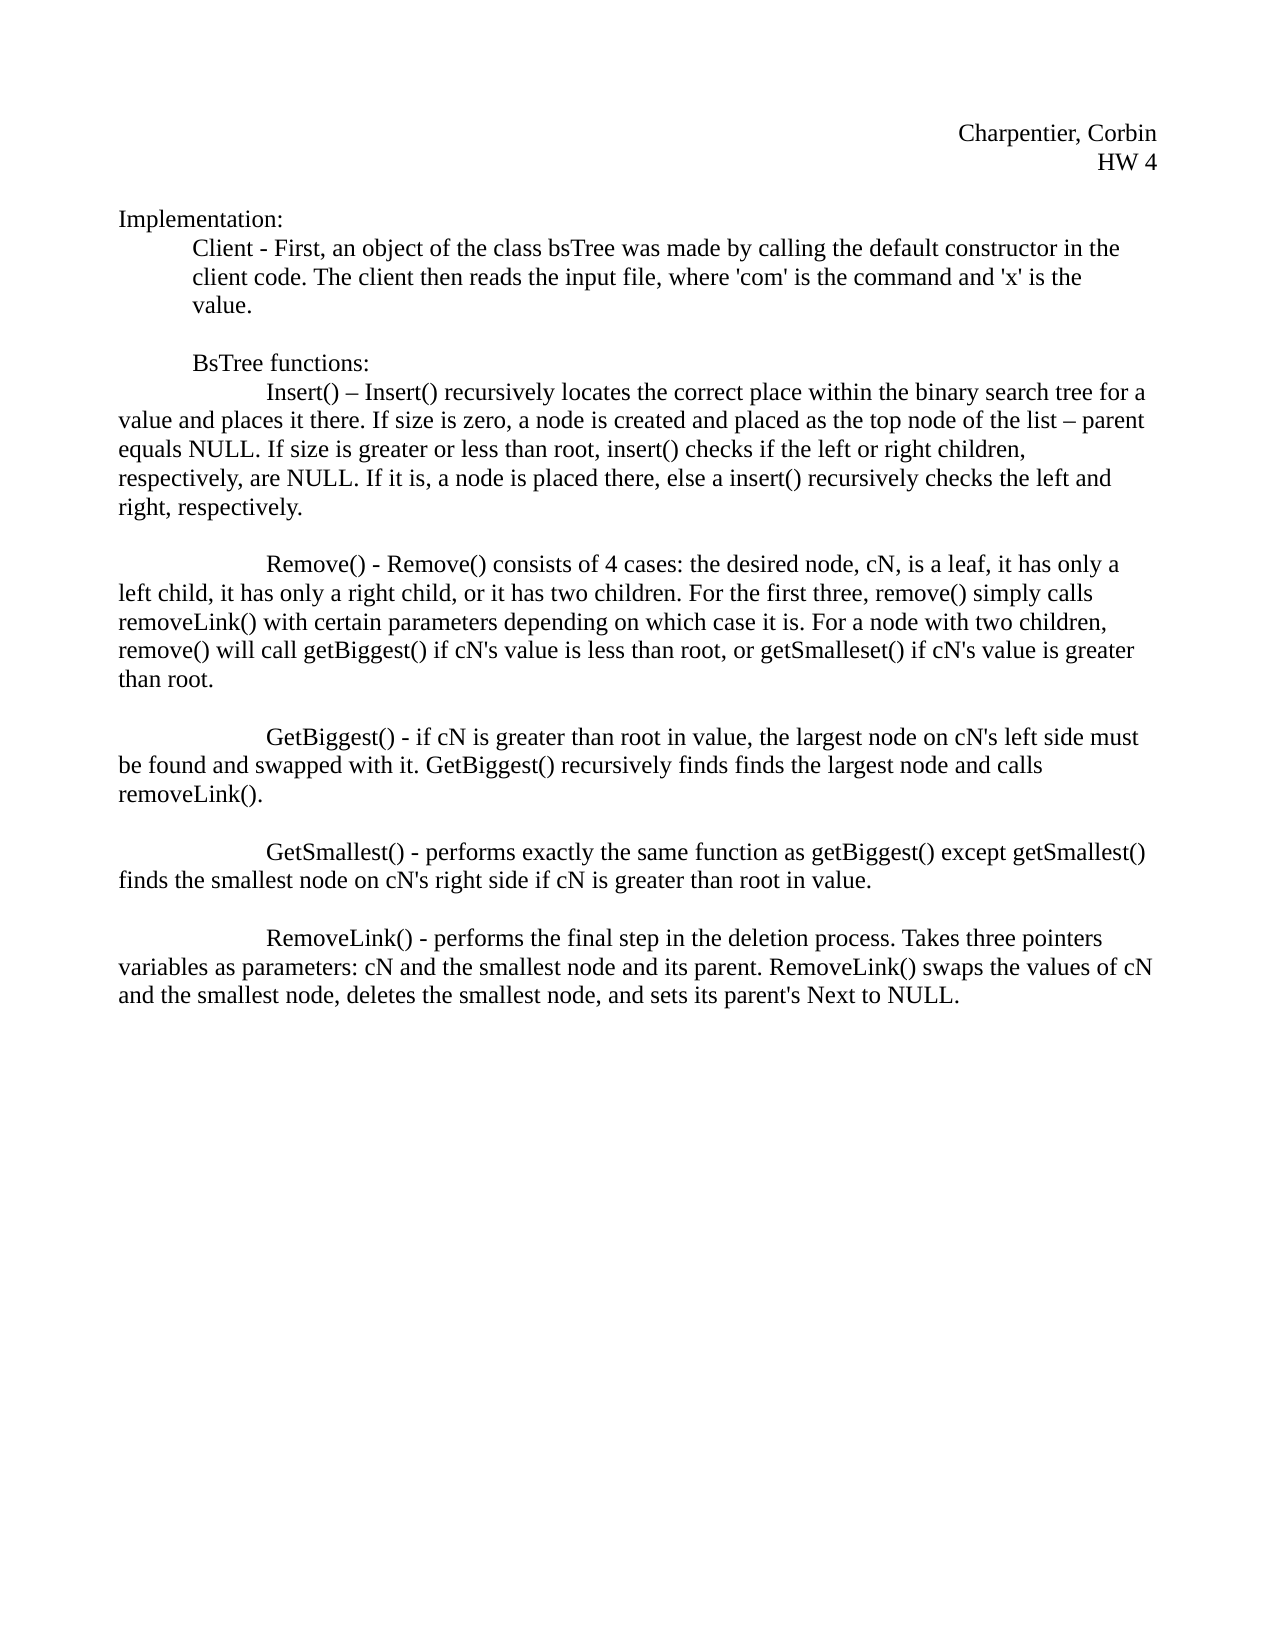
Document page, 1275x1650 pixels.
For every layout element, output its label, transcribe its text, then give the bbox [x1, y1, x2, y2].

text GetSmallest() - performs exactly the same function as getBiggest() except getSmallest() finds the smallest node on cN's right side if cN is greater than root in value. [118, 837, 1157, 894]
text Implementation: [118, 204, 1157, 233]
text Remove() - Remove() consists of 4 cases: the desired node, cN, is a leaf, it has only a left child, it has only a right child, or it has two children. For the first three, remove() simply calls removeLink() with certain parameters depending on which case it is. For a node with two children, remove() will call getBiggest() if cN's value is less than root, or getSmalleset() if cN's value is greater than root. [118, 549, 1157, 693]
text RemoveLink() - performs the final step in the deletion process. Takes three pointers variables as parameters: cN and the smallest node and its parent. RemoveLink() swaps the values of cN and the smallest node, deletes the smallest node, and sets its parent's Next to NULL. [118, 923, 1157, 1009]
text Charpentier, Corbin [118, 118, 1157, 147]
text BsTree functions: [118, 348, 1157, 377]
text HW 4 [118, 147, 1157, 176]
text Client - First, an object of the class bsTree was made by calling the default constructor in the client code. The client then reads the input file, where 'com' is the command and 'x' is the value. [118, 233, 1157, 319]
text Insert() – Insert() recursively locates the correct place within the binary search tree for a value and places it there. If size is zero, a node is created and placed as the top node of the list – parent equals NULL. If size is greater or less than root, insert() checks if the left or right children, respectively, are NULL. If it is, a node is placed there, else a insert() recursively checks the left and right, respectively. [118, 377, 1157, 521]
text GetBiggest() - if cN is greater than root in value, the largest node on cN's left side must be found and swapped with it. GetBiggest() recursively finds finds the largest node and calls removeLink(). [118, 722, 1157, 808]
